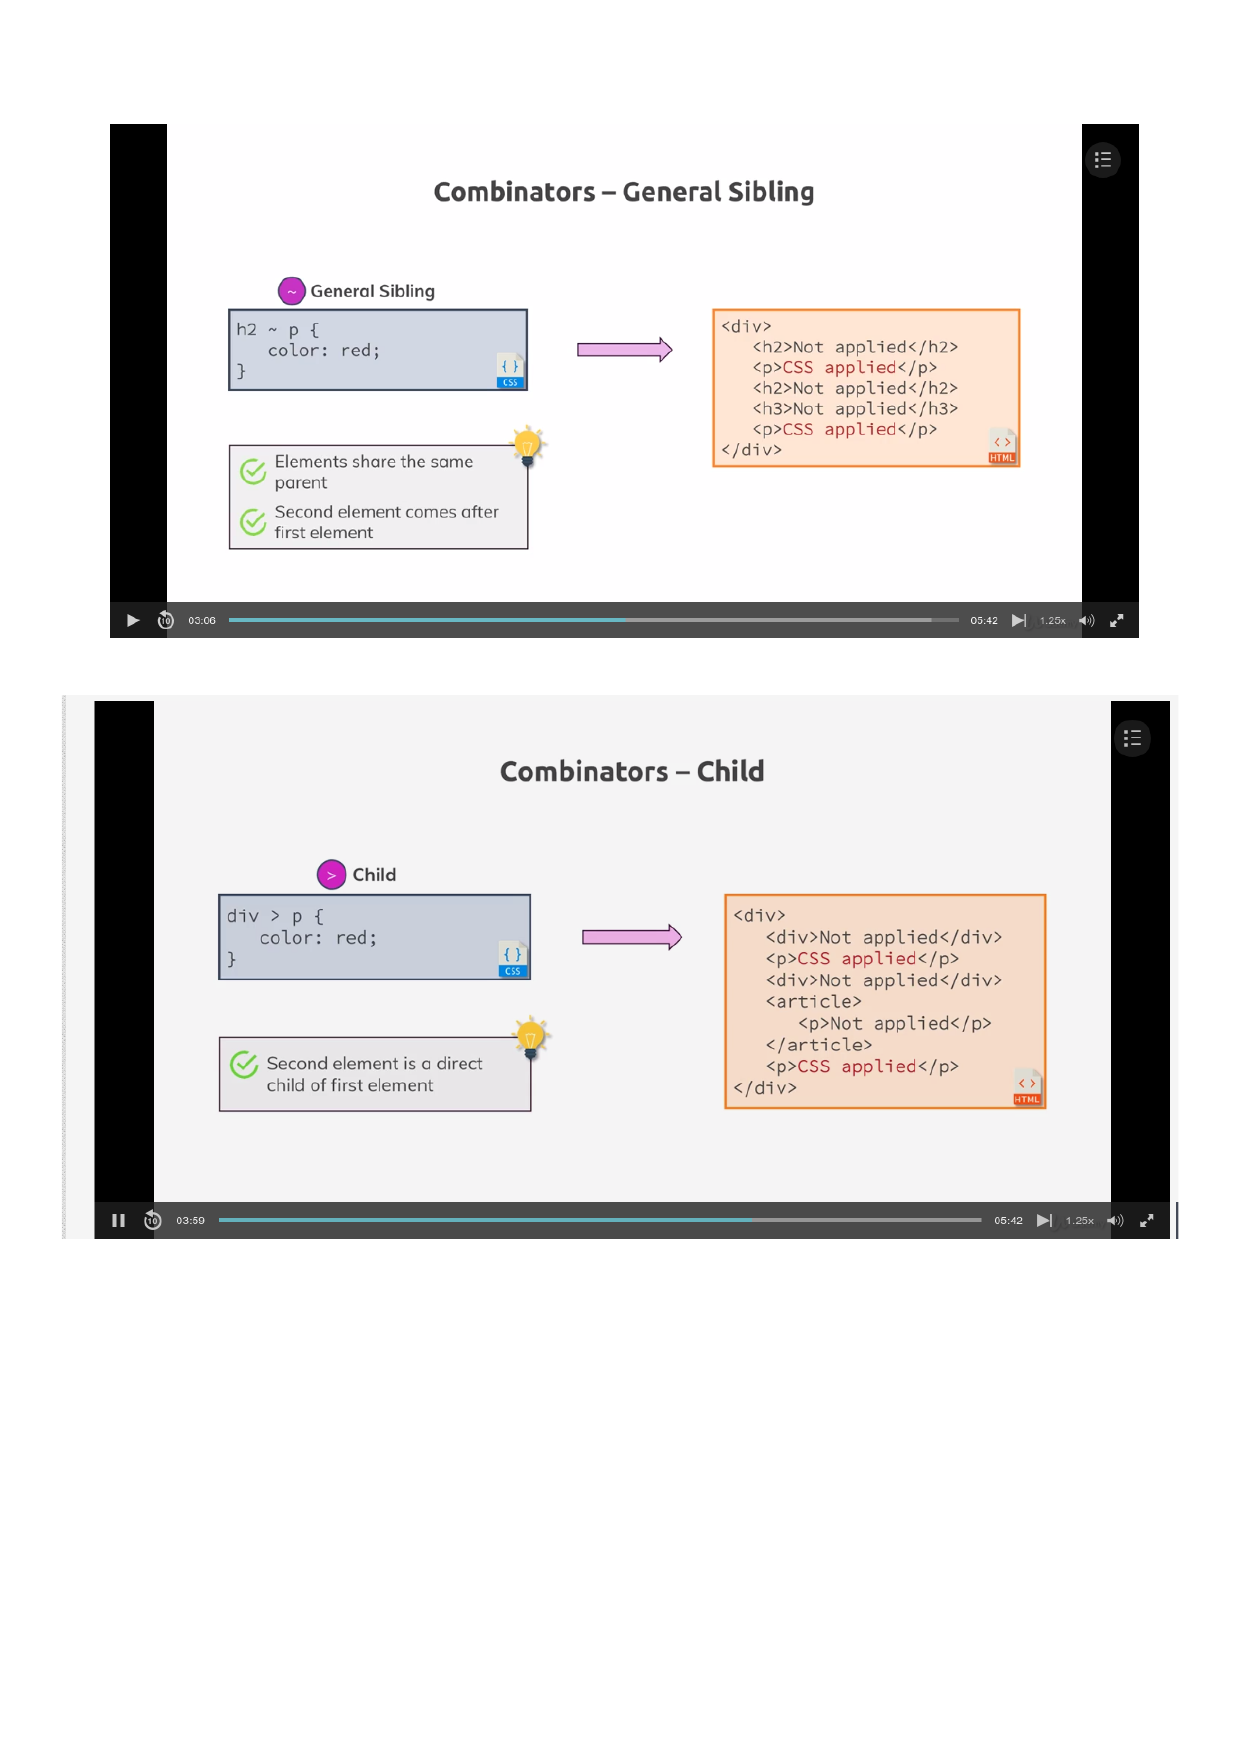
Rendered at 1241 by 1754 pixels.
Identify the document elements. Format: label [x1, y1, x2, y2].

picture [97, 118, 1144, 638]
picture [61, 695, 1179, 1239]
